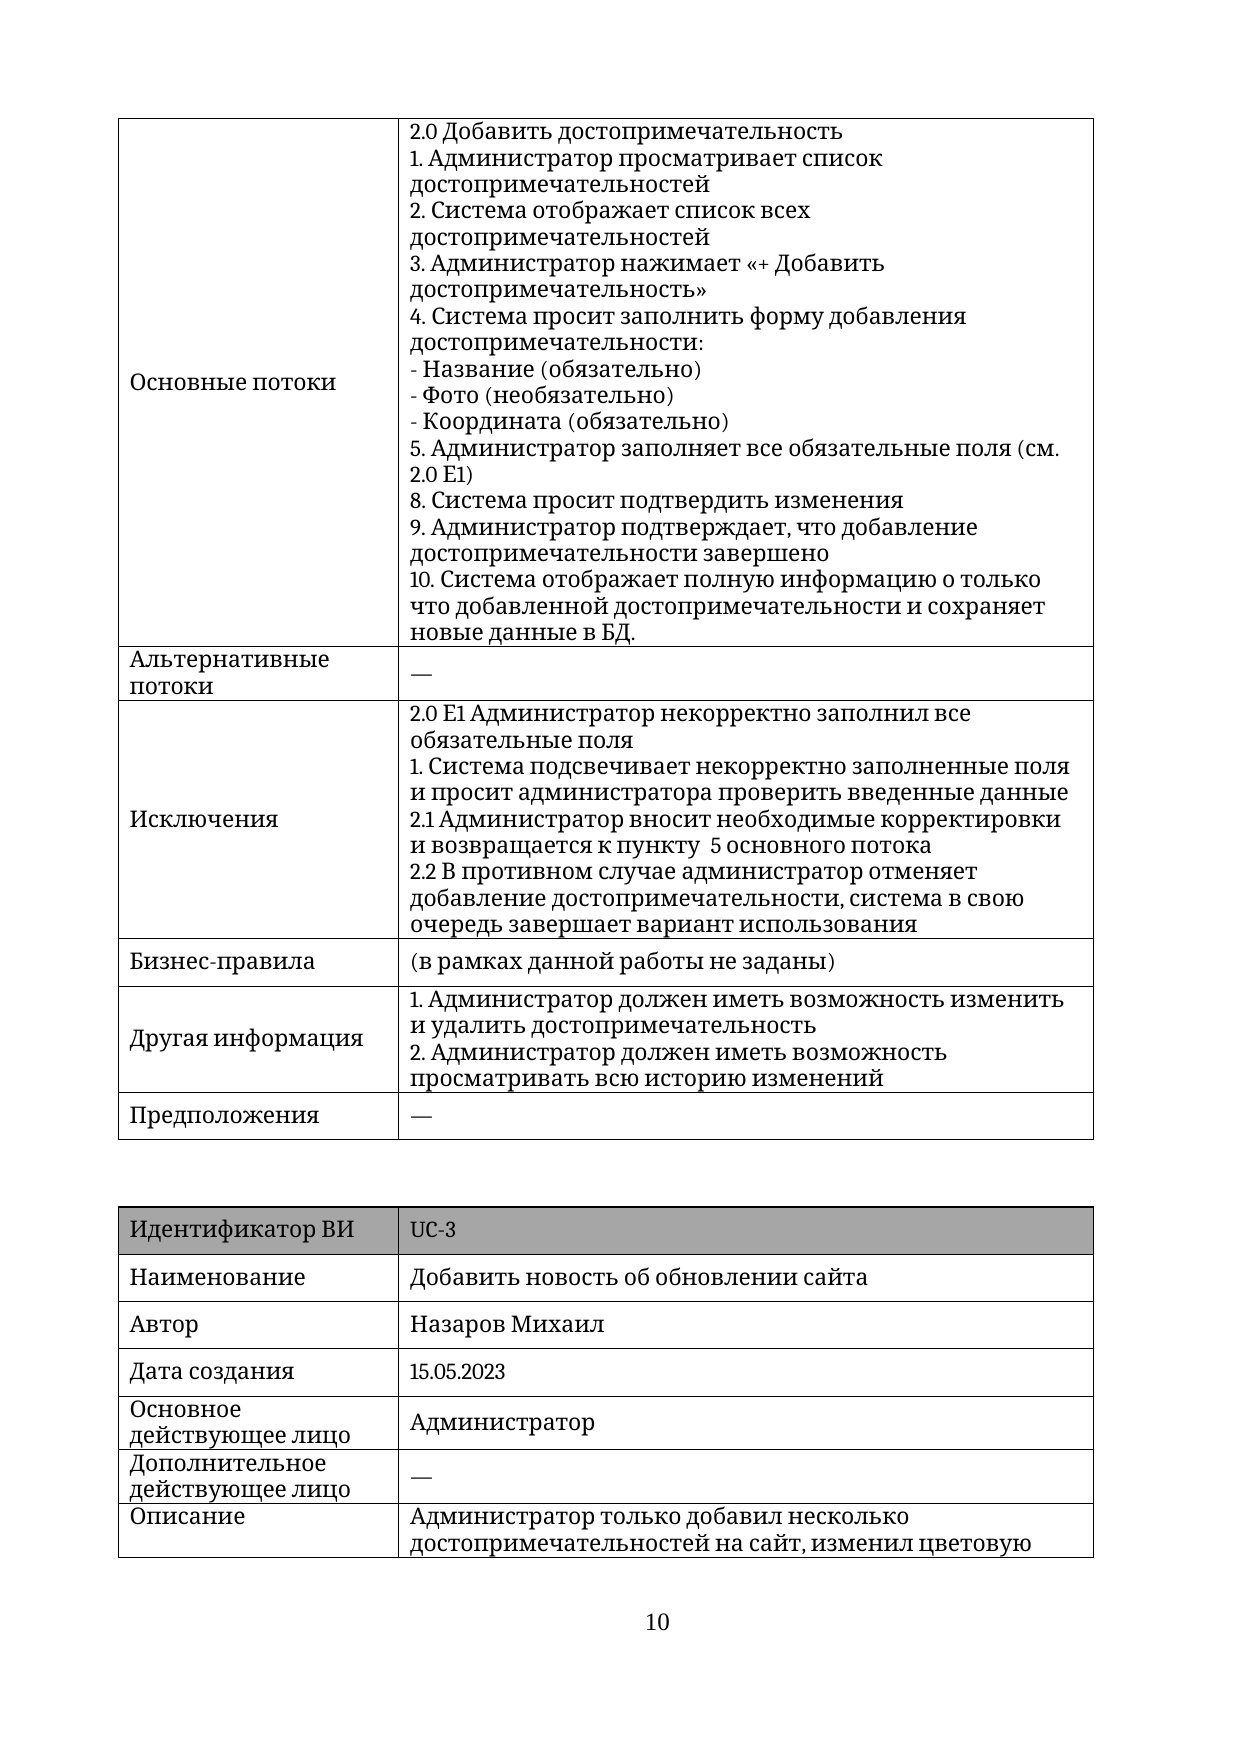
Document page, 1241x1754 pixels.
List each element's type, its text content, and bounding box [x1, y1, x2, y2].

table_cell Дополнительное действующее лицо [119, 1450, 398, 1503]
table_cell Предположения [119, 1093, 398, 1139]
table_cell Дата создания [119, 1349, 398, 1396]
table_cell (в рамках данной работы не заданы) [399, 939, 1093, 986]
table_cell Основные потоки [119, 119, 398, 646]
table_cell 2.0 Добавить достопримечательность 1. Администратор просматривает список достопримечательностей 2. Система отображает список всех достопримечательностей 3. Администратор нажимает «+ Добавить достопримечательность» 4. Система просит заполнить форму добавления достопримечательности: - Название (обязательно) - Фото (необязательно) - Координата (обязательно) 5. Администратор заполняет все обязательные поля (см. 2.0 Е1) 8. Система просит подтвердить изменения 9. Администратор подтверждает, что добавление достопримечательности завершено 10. Система отображает полную информацию о только что добавленной достопримечательности и сохраняет новые данные в БД. [399, 119, 1093, 646]
table_cell — [399, 1093, 1093, 1139]
table_cell Основное действующее лицо [119, 1397, 398, 1449]
table_cell Бизнес-правила [119, 939, 398, 986]
table_header UC-3 [399, 1208, 1093, 1254]
table_cell Исключения [119, 701, 398, 938]
table_cell — [399, 1450, 1093, 1503]
table_cell Администратор только добавил несколько достопримечательностей на сайт, изменил цветовую [399, 1504, 1093, 1557]
table_cell Другая информация [119, 987, 398, 1092]
table_cell Администратор [399, 1397, 1093, 1449]
table_header Идентификатор ВИ [119, 1208, 398, 1254]
table_cell Наименование [119, 1255, 398, 1301]
table_cell Альтернативные потоки [119, 647, 398, 700]
table_cell Автор [119, 1302, 398, 1348]
table_cell Добавить новость об обновлении сайта [399, 1255, 1093, 1301]
table_cell 15.05.2023 [399, 1349, 1093, 1396]
table_cell Описание [119, 1504, 398, 1557]
table_cell 1. Администратор должен иметь возможность изменить и удалить достопримечательность 2. Администратор должен иметь возможность просматривать всю историю изменений [399, 987, 1093, 1092]
table_cell Назаров Михаил [399, 1302, 1093, 1348]
table_cell 2.0 Е1 Администратор некорректно заполнил все обязательные поля 1. Система подсвечивает некорректно заполненные поля и просит администратора проверить введенные данные 2.1 Администратор вносит необходимые корректировки и возвращается к пункту 5 основного потока 2.2 В противном случае администратор отменяет добавление достопримечательности, система в свою очередь завершает вариант использования [399, 701, 1093, 938]
table_cell — [399, 647, 1093, 700]
